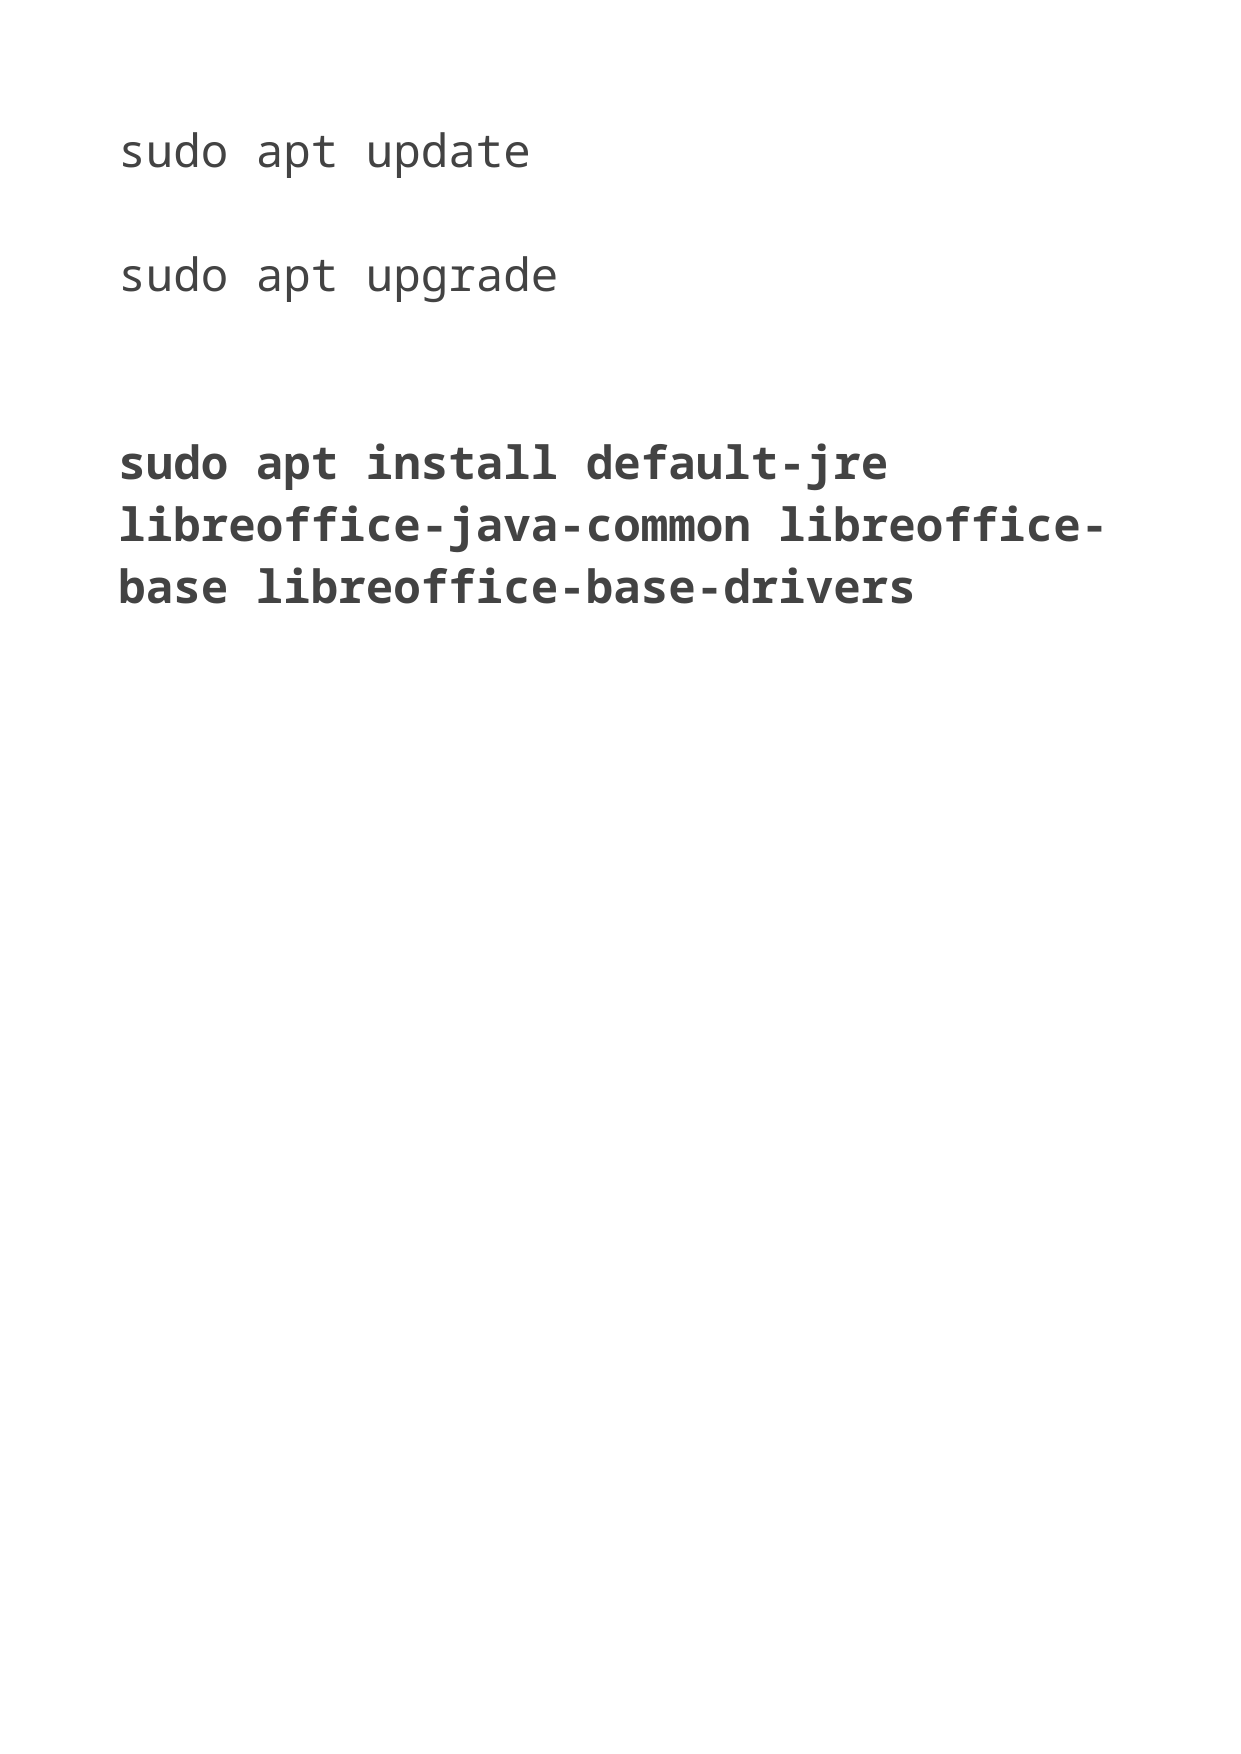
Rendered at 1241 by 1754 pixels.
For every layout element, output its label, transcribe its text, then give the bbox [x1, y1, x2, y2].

text sudo apt upgrade [118, 243, 1122, 305]
text sudo apt update [118, 118, 1122, 181]
text sudo apt install default-jre libreoffice-java-common libreoffice-base libreoffice-base-drivers [118, 430, 1122, 617]
